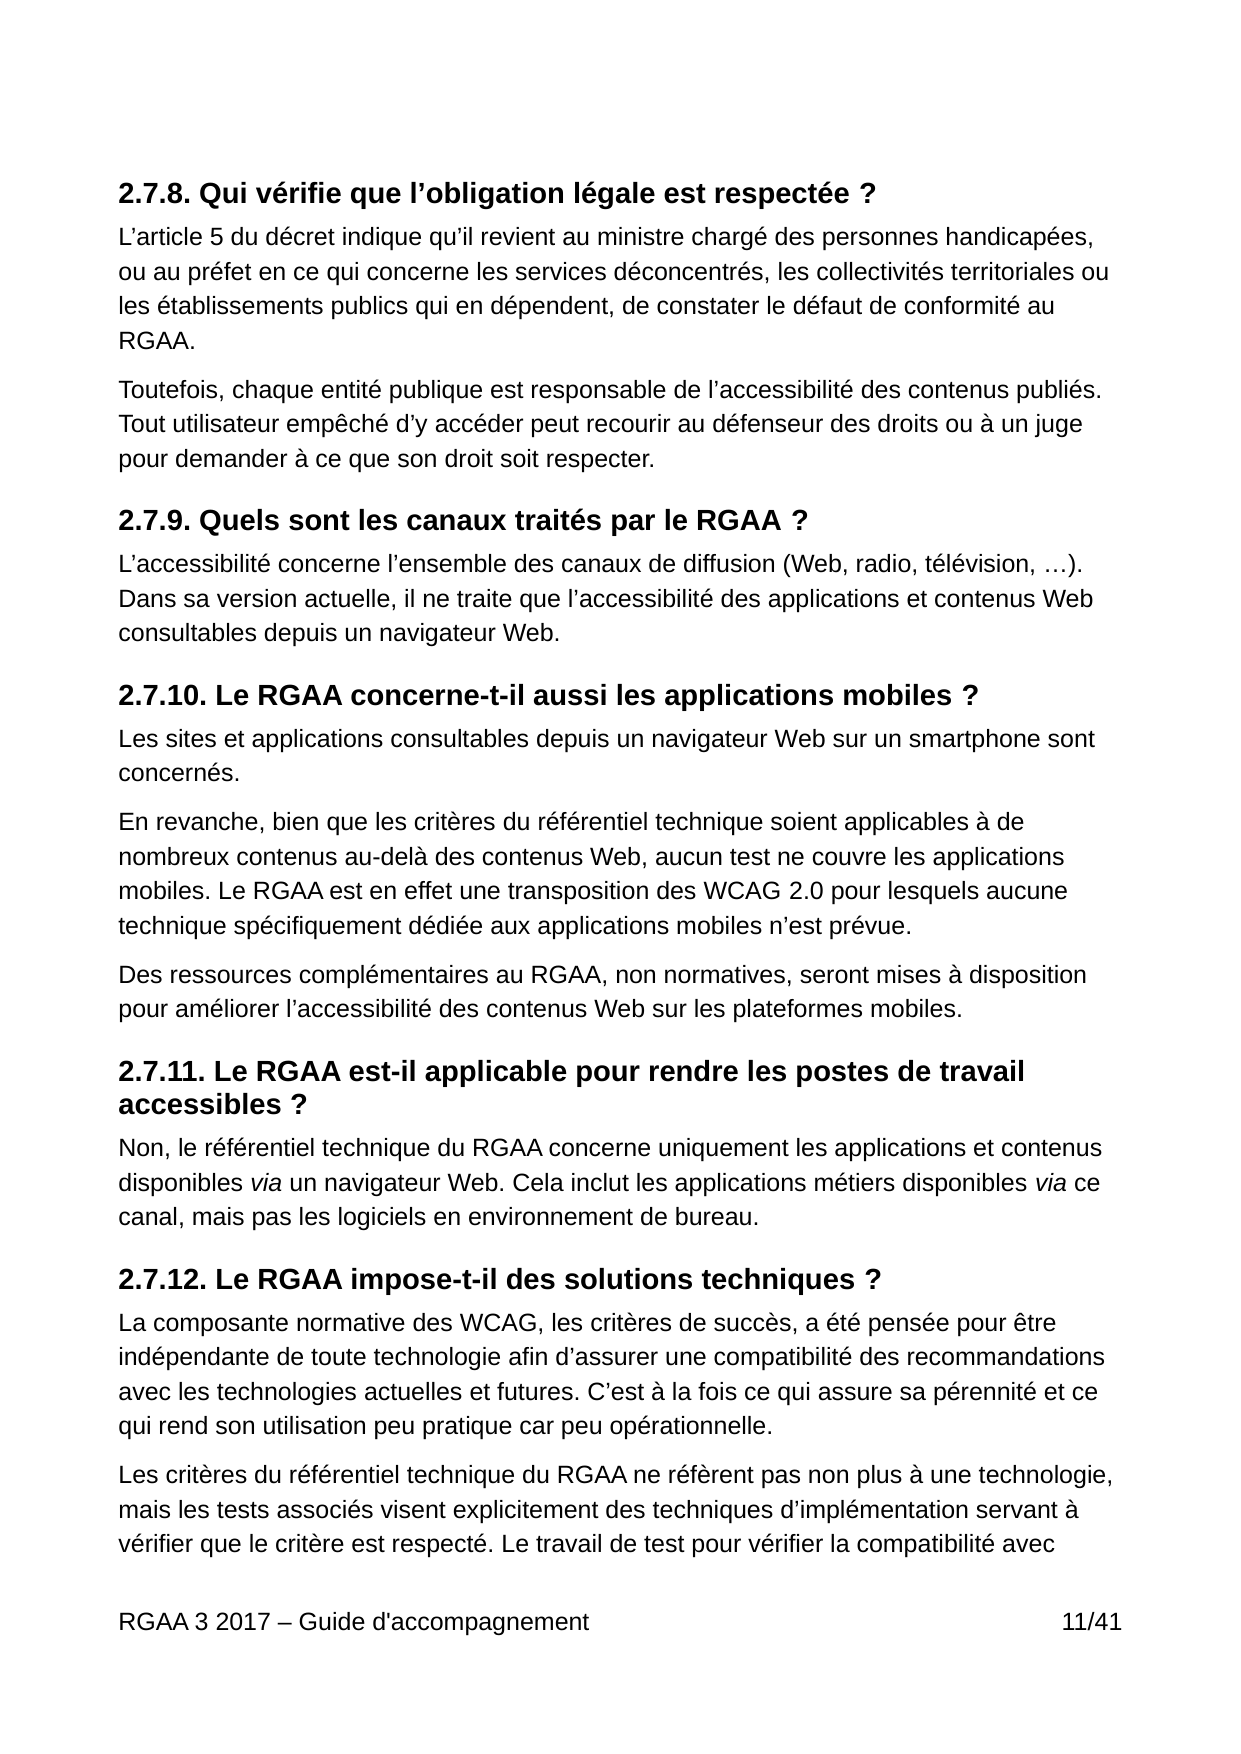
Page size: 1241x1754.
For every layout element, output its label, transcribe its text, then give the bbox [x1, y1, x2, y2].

subtitle 2.7.9. Quels sont les canaux traités par le RGAA ? [118, 503, 1122, 537]
text Les critères du référentiel technique du RGAA ne réfèrent pas non plus à une technologie, mais les tests associés visent explicitement des techniques d’implémentation servant à vérifier que le critère est respecté. Le travail de test pour vérifier la compatibilité avec [118, 1460, 1122, 1558]
text En revanche, bien que les critères du référentiel technique soient applicables à de nombreux contenus au-delà des contenus Web, aucun test ne couvre les applications mobiles. Le RGAA est en effet une transposition des WCAG 2.0 pour lesquels aucune technique spécifiquement dédiée aux applications mobiles n’est prévue. [118, 807, 1122, 939]
text L’accessibilité concerne l’ensemble des canaux de diffusion (Web, radio, télévision, …). Dans sa version actuelle, il ne traite que l’accessibilité des applications et contenus Web consultables depuis un navigateur Web. [118, 549, 1122, 647]
subtitle 2.7.11. Le RGAA est-il applicable pour rendre les postes de travail accessibles ? [118, 1054, 1122, 1121]
subtitle 2.7.12. Le RGAA impose-t-il des solutions techniques ? [118, 1262, 1122, 1295]
subtitle 2.7.10. Le RGAA concerne-t-il aussi les applications mobiles ? [118, 678, 1122, 711]
text Les sites et applications consultables depuis un navigateur Web sur un smartphone sont concernés. [118, 724, 1122, 787]
text La composante normative des WCAG, les critères de succès, a été pensée pour être indépendante de toute technologie afin d’assurer une compatibilité des recommandations avec les technologies actuelles et futures. C’est à la fois ce qui assure sa pérennité et ce qui rend son utilisation peu pratique car peu opérationnelle. [118, 1308, 1122, 1440]
subtitle 2.7.8. Qui vérifie que l’obligation légale est respectée ? [118, 176, 1122, 210]
text Des ressources complémentaires au RGAA, non normatives, seront mises à disposition pour améliorer l’accessibilité des contenus Web sur les plateformes mobiles. [118, 960, 1122, 1023]
text L’article 5 du décret indique qu’il revient au ministre chargé des personnes handicapées, ou au préfet en ce qui concerne les services déconcentrés, les collectivités territoriales ou les établissements publics qui en dépendent, de constater le défaut de conformité au RGAA. [118, 222, 1122, 354]
text Non, le référentiel technique du RGAA concerne uniquement les applications et contenus disponibles via un navigateur Web. Cela inclut les applications métiers disponibles via ce canal, mais pas les logiciels en environnement de bureau. [118, 1133, 1122, 1231]
text Toutefois, chaque entité publique est responsable de l’accessibilité des contenus publiés. Tout utilisateur empêché d’y accéder peut recourir au défenseur des droits ou à un juge pour demander à ce que son droit soit respecter. [118, 375, 1122, 473]
